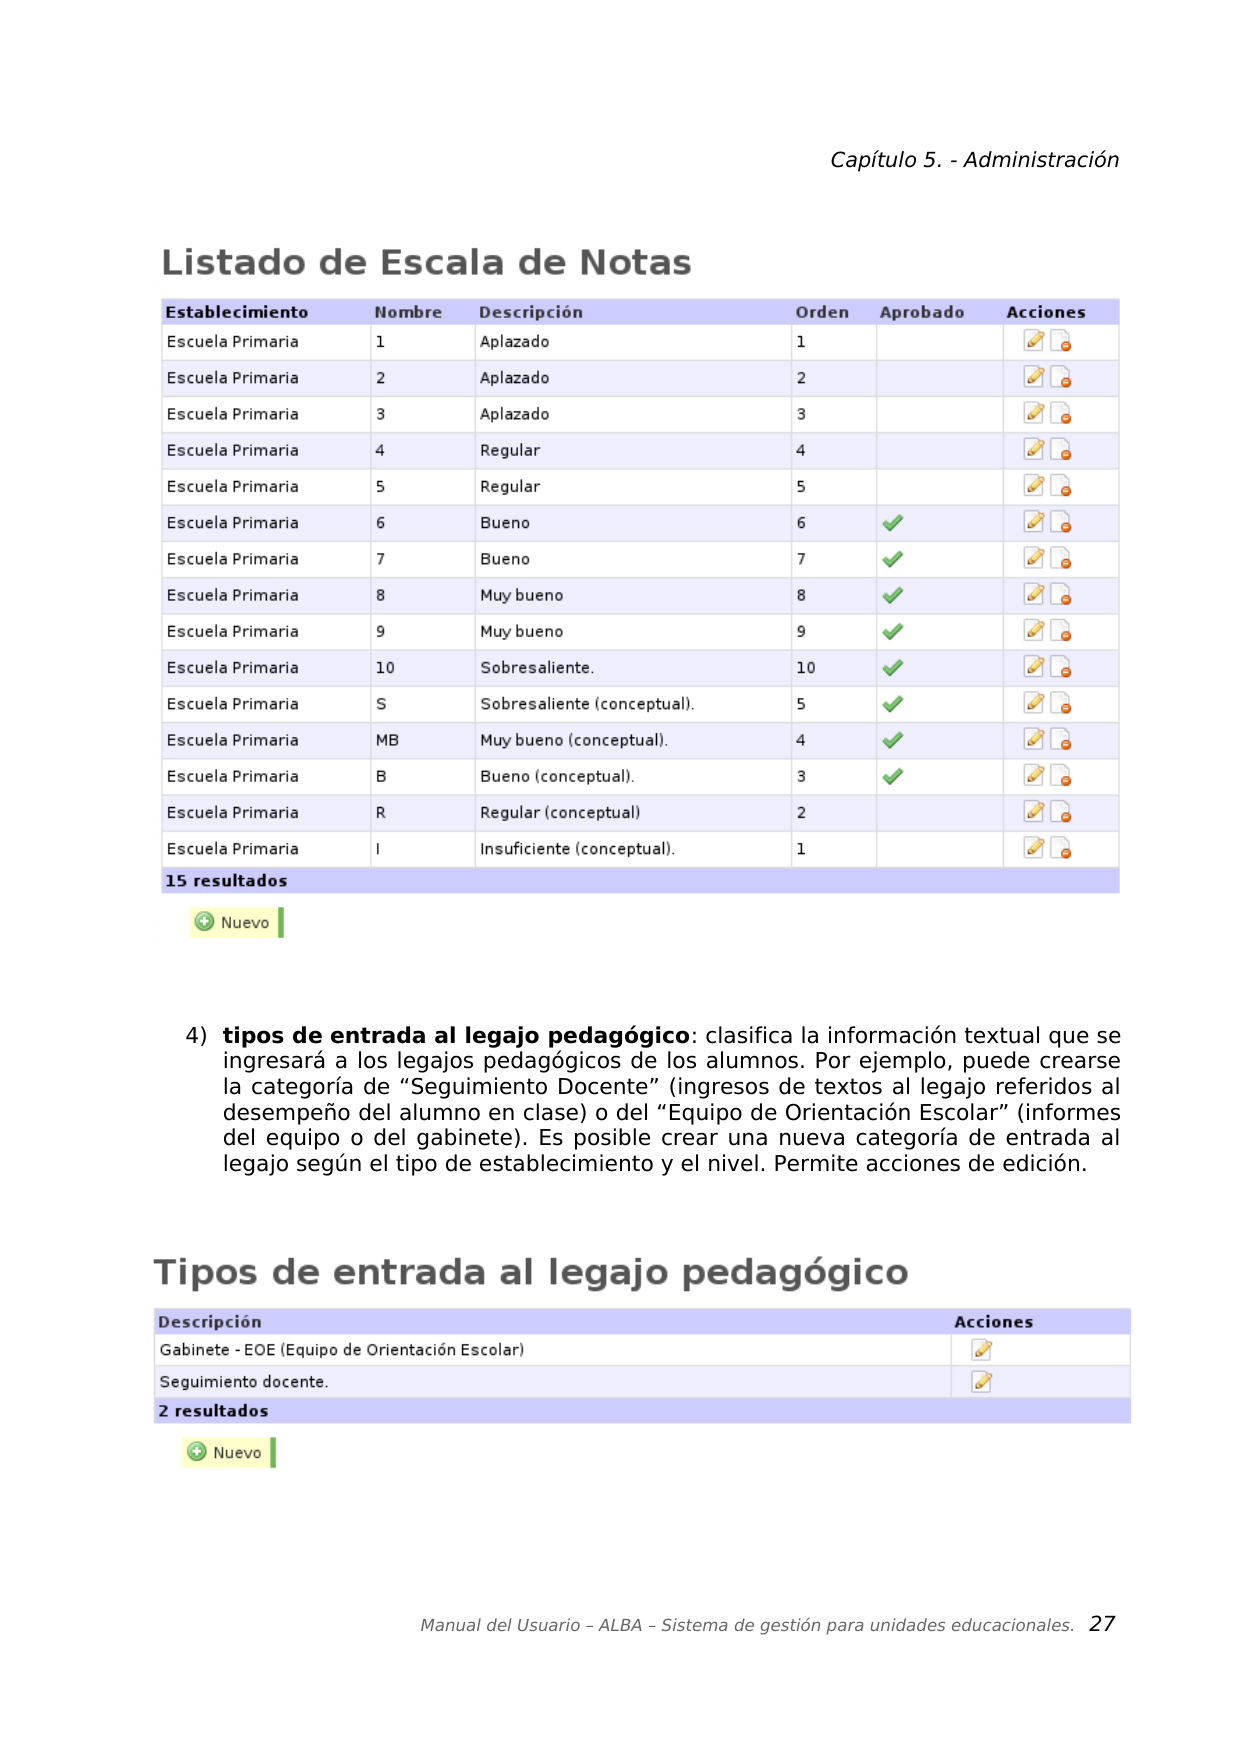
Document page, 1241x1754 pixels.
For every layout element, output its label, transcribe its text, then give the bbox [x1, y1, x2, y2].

list tipos de entrada al legajo pedagógico: clasifica la información textual que se ingresará a los legajos pedagógicos de los alumnos. Por ejemplo, puede crearse la categoría de “Seguimiento Docente” (ingresos de textos al legajo referidos al desempeño del alumno en clase) o del “Equipo de Orientación Escolar” (informes del equipo o del gabinete). Es posible crear una nueva categoría de entrada al legajo según el tipo de establecimiento y el nivel. Permite acciones de edición. [185, 1023, 1122, 1176]
picture [147, 1240, 1152, 1482]
picture [153, 226, 1152, 945]
